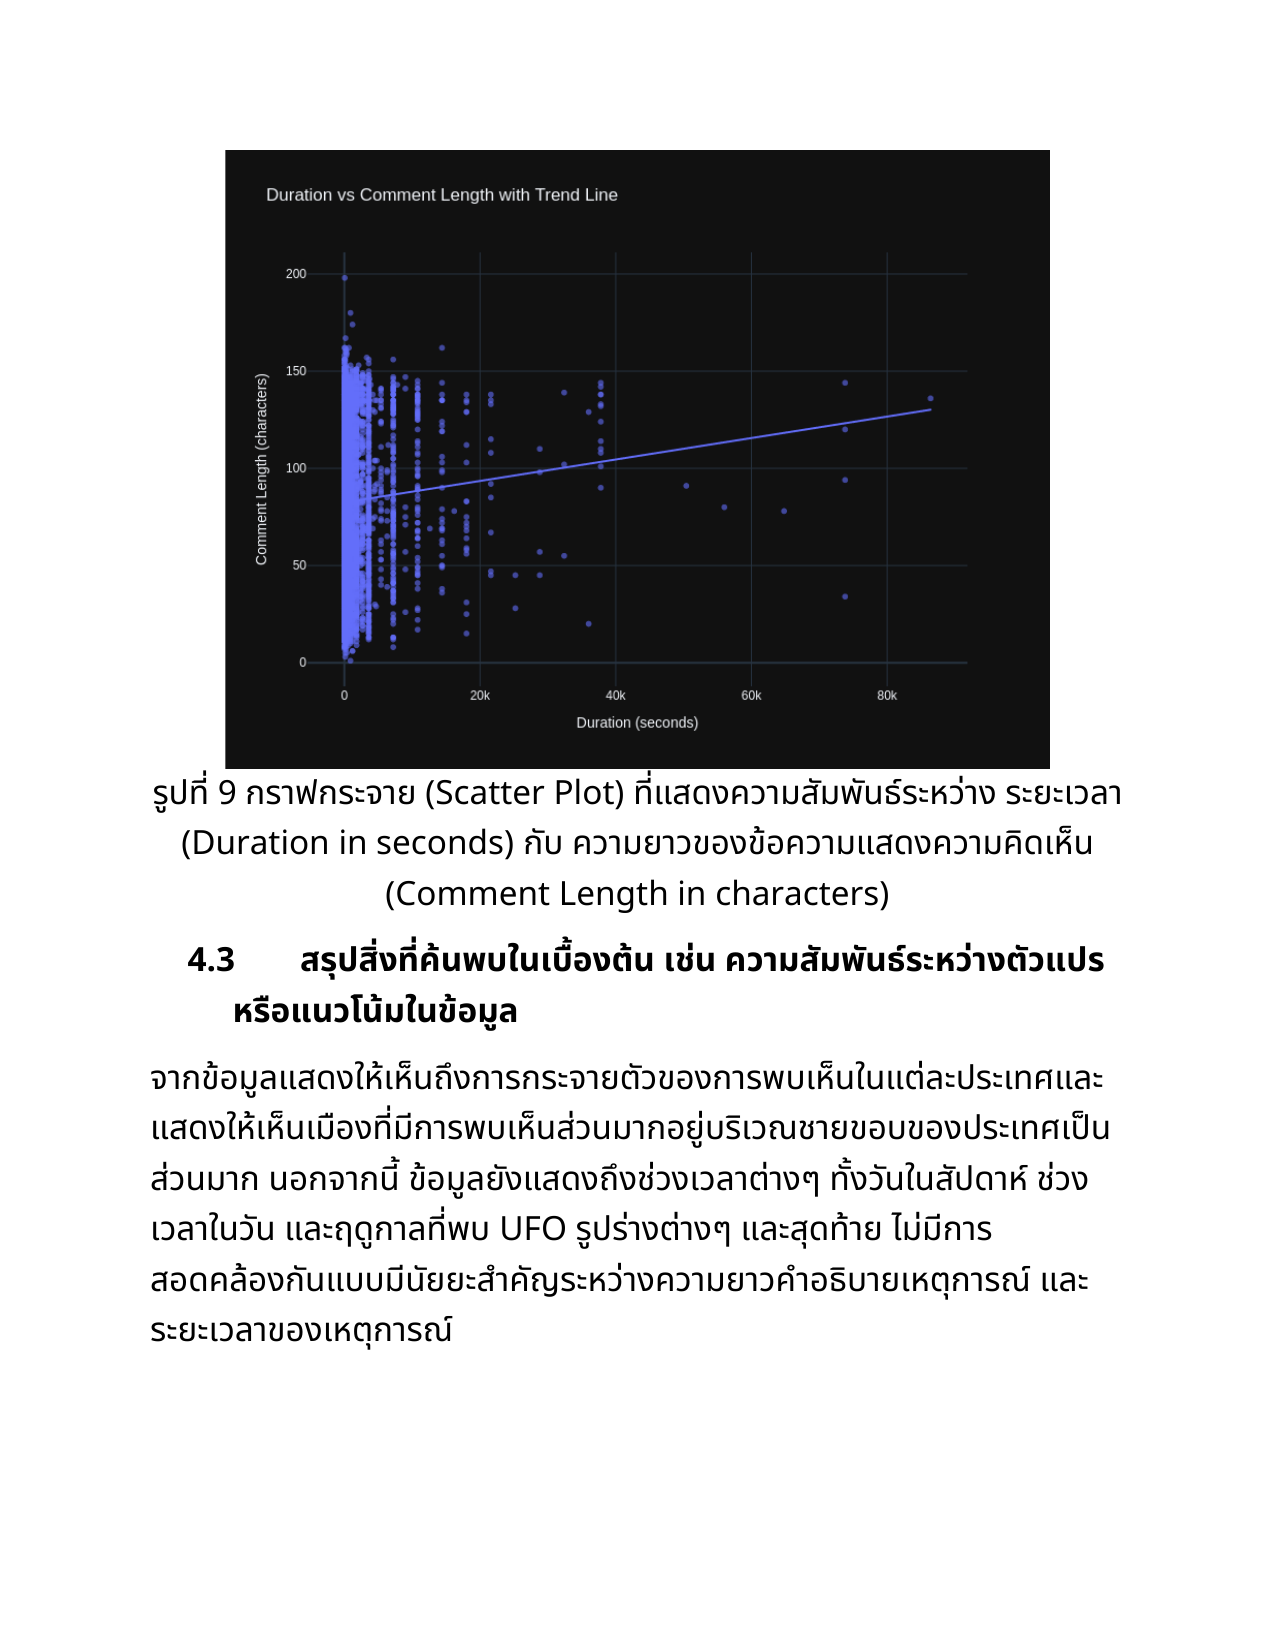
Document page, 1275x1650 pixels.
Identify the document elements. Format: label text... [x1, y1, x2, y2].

text รูปที่ 9 กราฟกระจาย (Scatter Plot) ที่แสดงความสัมพันธ์ระหว่าง ระยะเวลา (Duration in seconds) กับ ความยาวของข้อความแสดงความคิดเห็น (Comment Length in characters) [150, 768, 1125, 915]
text จากข้อมูลแสดงให้เห็นถึงการกระจายตัวของการพบเห็นในแต่ละประเทศและแสดงให้เห็นเมืองที่มีการพบเห็นส่วนมากอยู่บริเวณชายขอบของประเทศเป็นส่วนมาก นอกจากนี้ ข้อมูลยังแสดงถึงช่วงเวลาต่างๆ ทั้งวันในสัปดาห์ ช่วงเวลาในวัน และฤดูกาลที่พบ UFO รูปร่างต่างๆ และสุดท้าย ไม่มีการสอดคล้องกันแบบมีนัยยะสำคัญระหว่างความยาวคำอธิบายเหตุการณ์ และระยะเวลาของเหตุการณ์ [150, 1054, 1125, 1356]
subtitle สรุปสิ่งที่ค้นพบในเบื้องต้น เช่น ความสัมพันธ์ระหว่างตัวแปรหรือแนวโน้มในข้อมูล [187, 936, 1125, 1037]
picture [225, 150, 1050, 769]
